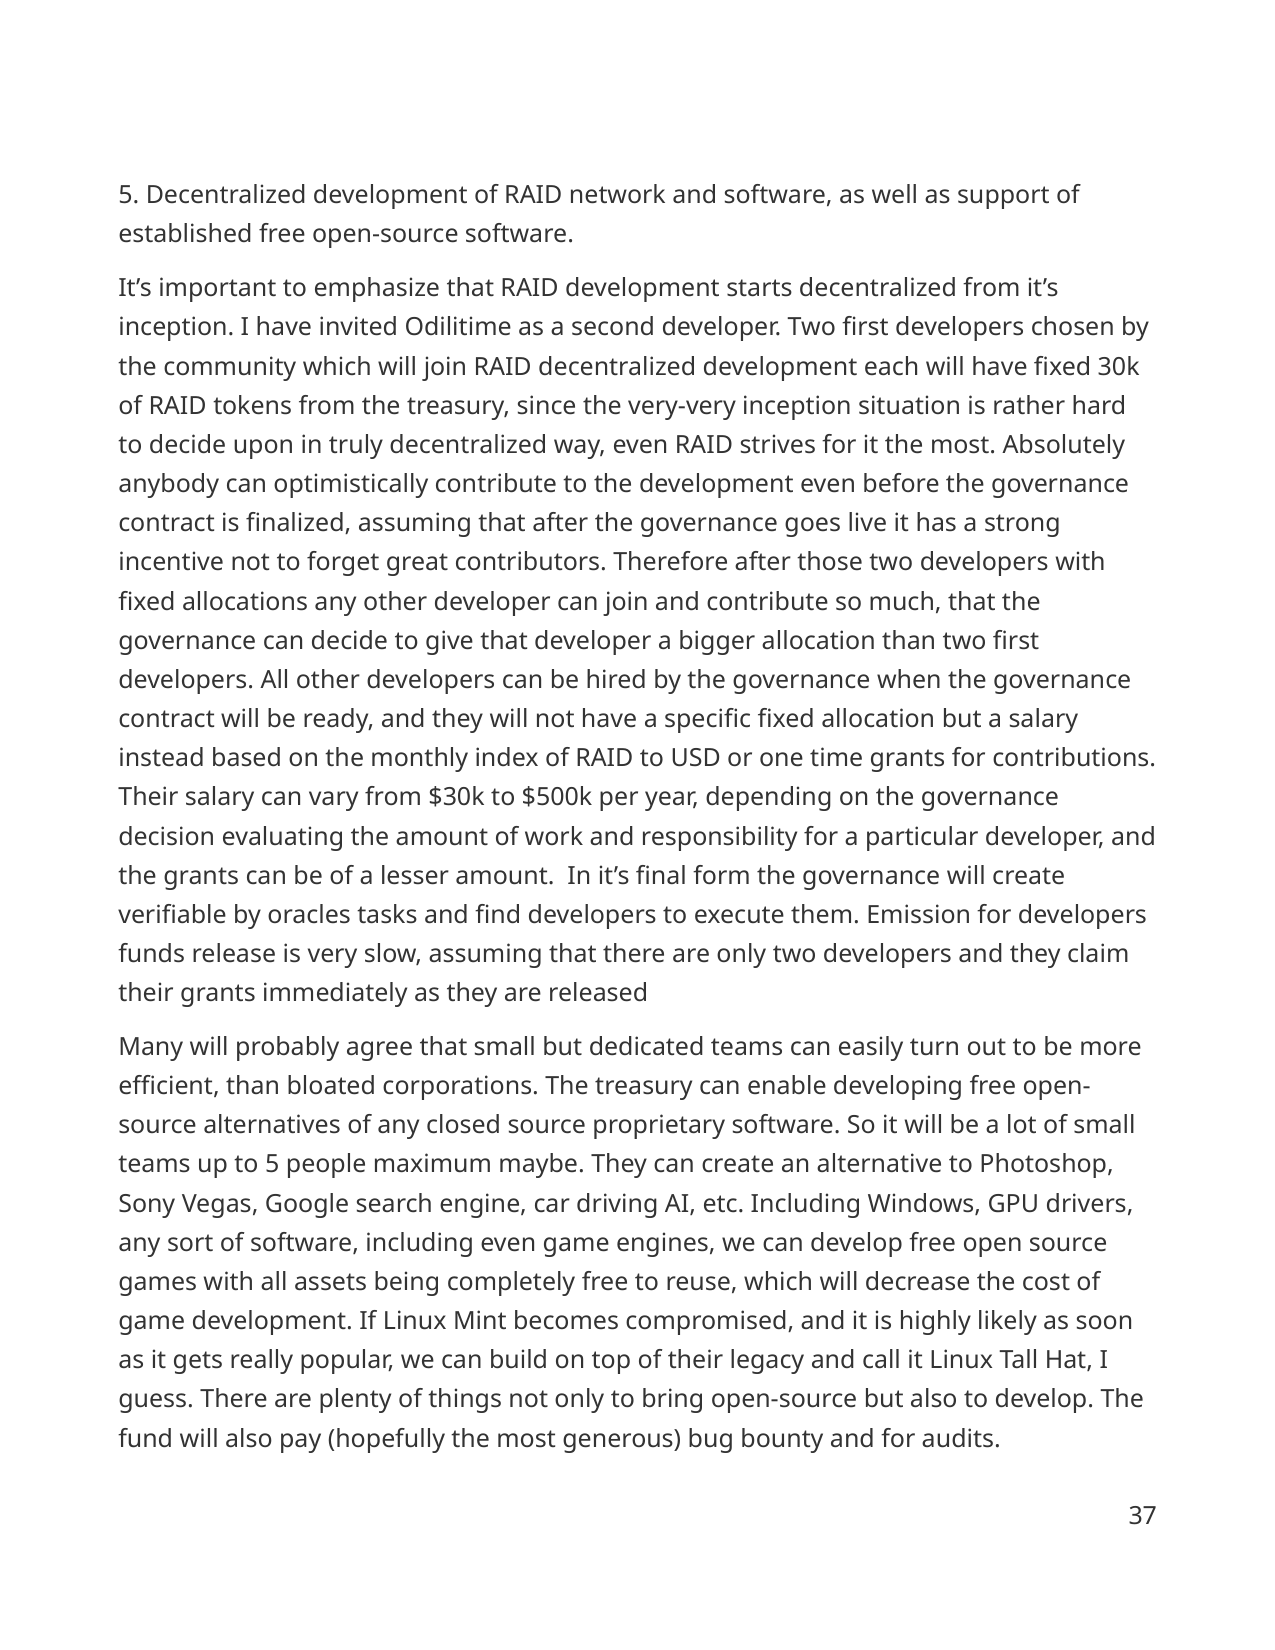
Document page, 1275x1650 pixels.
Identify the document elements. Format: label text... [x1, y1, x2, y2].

text It’s important to emphasize that RAID development starts decentralized from it’s inception. I have invited Odilitime as a second developer. Two first developers chosen by the community which will join RAID decentralized development each will have fixed 30k of RAID tokens from the treasury, since the very-very inception situation is rather hard to decide upon in truly decentralized way, even RAID strives for it the most. Absolutely anybody can optimistically contribute to the development even before the governance contract is finalized, assuming that after the governance goes live it has a strong incentive not to forget great contributors. Therefore after those two developers with fixed allocations any other developer can join and contribute so much, that the governance can decide to give that developer a bigger allocation than two first developers. All other developers can be hired by the governance when the governance contract will be ready, and they will not have a specific fixed allocation but a salary instead based on the monthly index of RAID to USD or one time grants for contributions. Their salary can vary from $30k to $500k per year, depending on the governance decision evaluating the amount of work and responsibility for a particular developer, and the grants can be of a lesser amount. In it’s final form the governance will create verifiable by oracles tasks and find developers to execute them. Emission for developers funds release is very slow, assuming that there are only two developers and they claim their grants immediately as they are released [118, 270, 1157, 1009]
text 5. Decentralized development of RAID network and software, as well as support of established free open-source software. [118, 177, 1157, 250]
text Many will probably agree that small but dedicated teams can easily turn out to be more efficient, than bloated corporations. The treasury can enable developing free open-source alternatives of any closed source proprietary software. So it will be a lot of small teams up to 5 people maximum maybe. They can create an alternative to Photoshop, Sony Vegas, Google search engine, car driving AI, etc. Including Windows, GPU drivers, any sort of software, including even game engines, we can develop free open source games with all assets being completely free to reuse, which will decrease the cost of game development. If Linux Mint becomes compromised, and it is highly likely as soon as it gets really popular, we can build on top of their legacy and call it Linux Tall Hat, I guess. There are plenty of things not only to bring open-source but also to develop. The fund will also pay (hopefully the most generous) bug bounty and for audits. [118, 1028, 1157, 1454]
